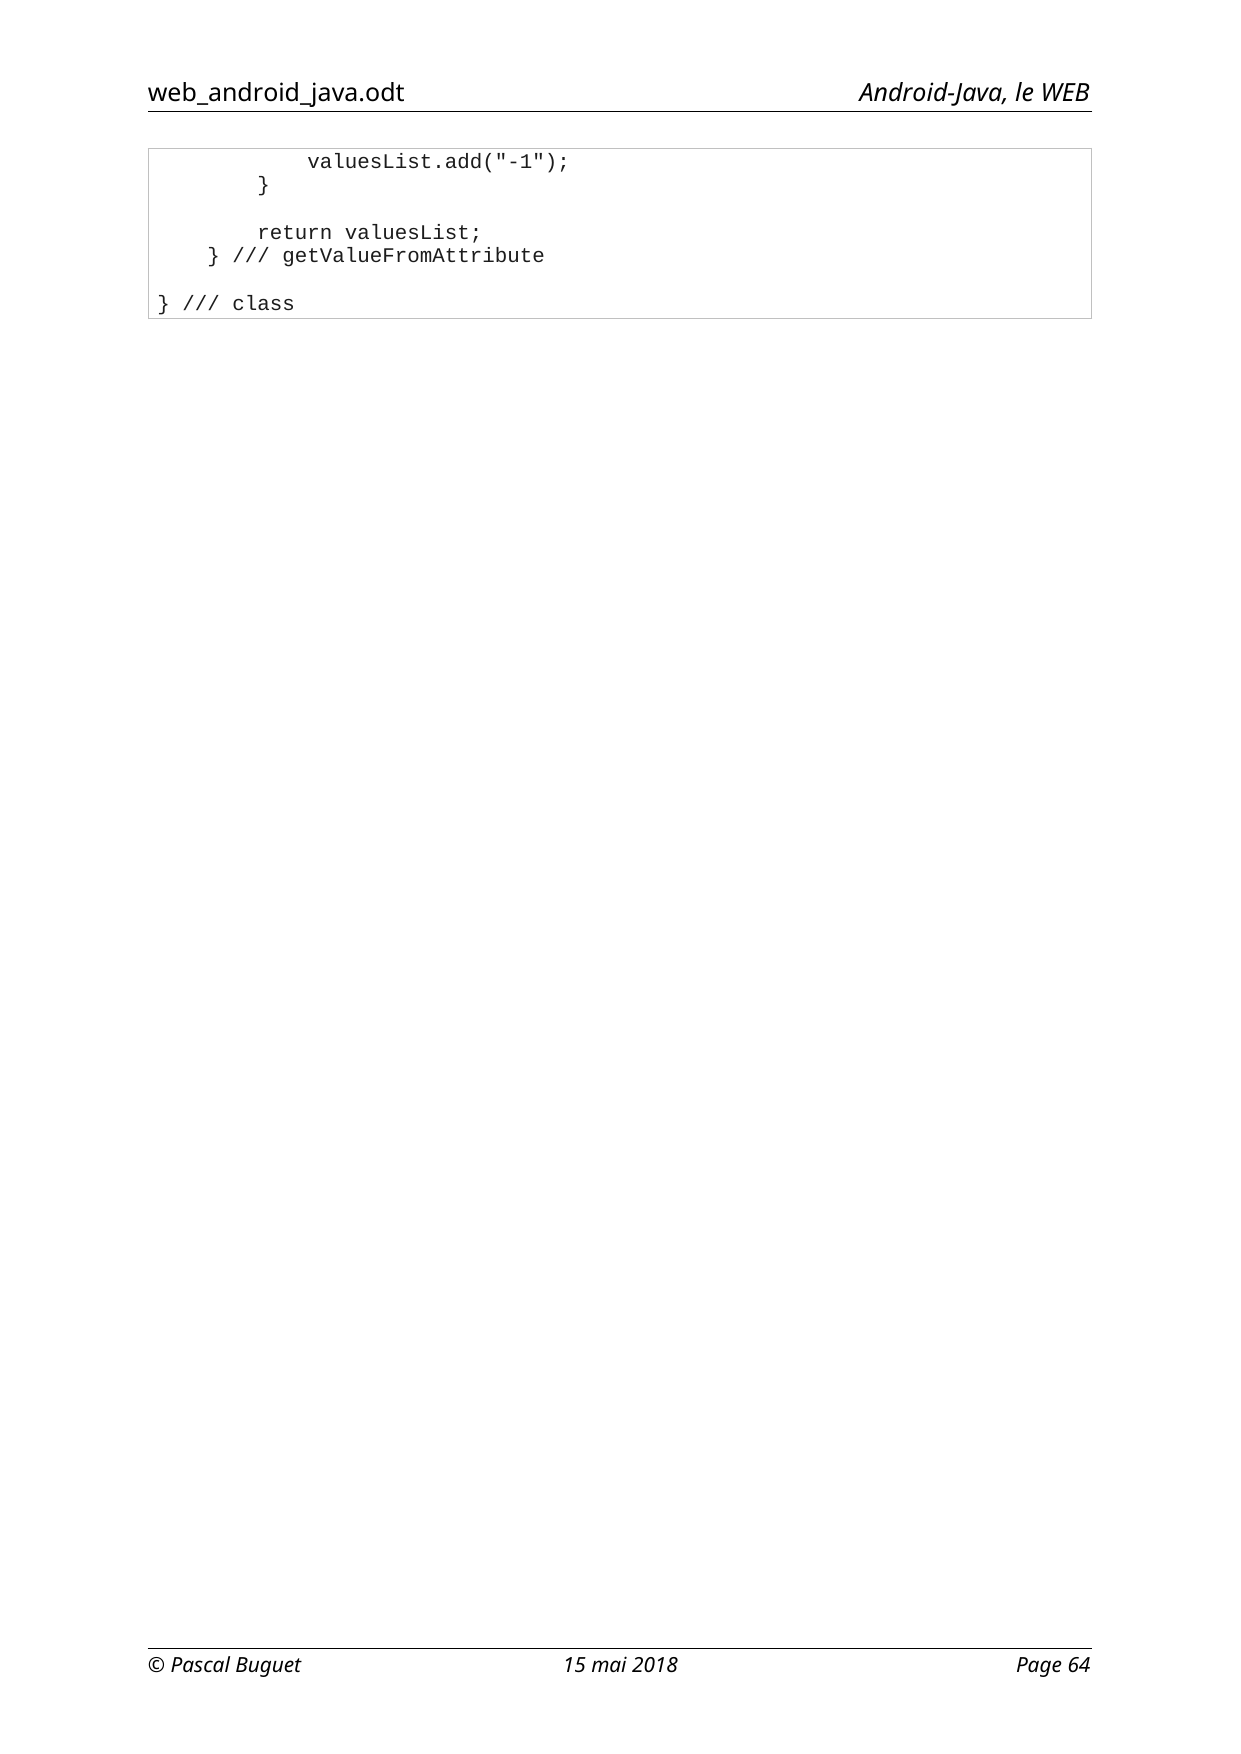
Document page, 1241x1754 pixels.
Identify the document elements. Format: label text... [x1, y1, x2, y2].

text } /// class [149, 289, 1091, 318]
text return valuesList; [149, 219, 1091, 242]
text } [149, 171, 1091, 195]
text valuesList.add("-1"); [149, 149, 1091, 171]
text } /// getValueFromAttribute [149, 242, 1091, 266]
